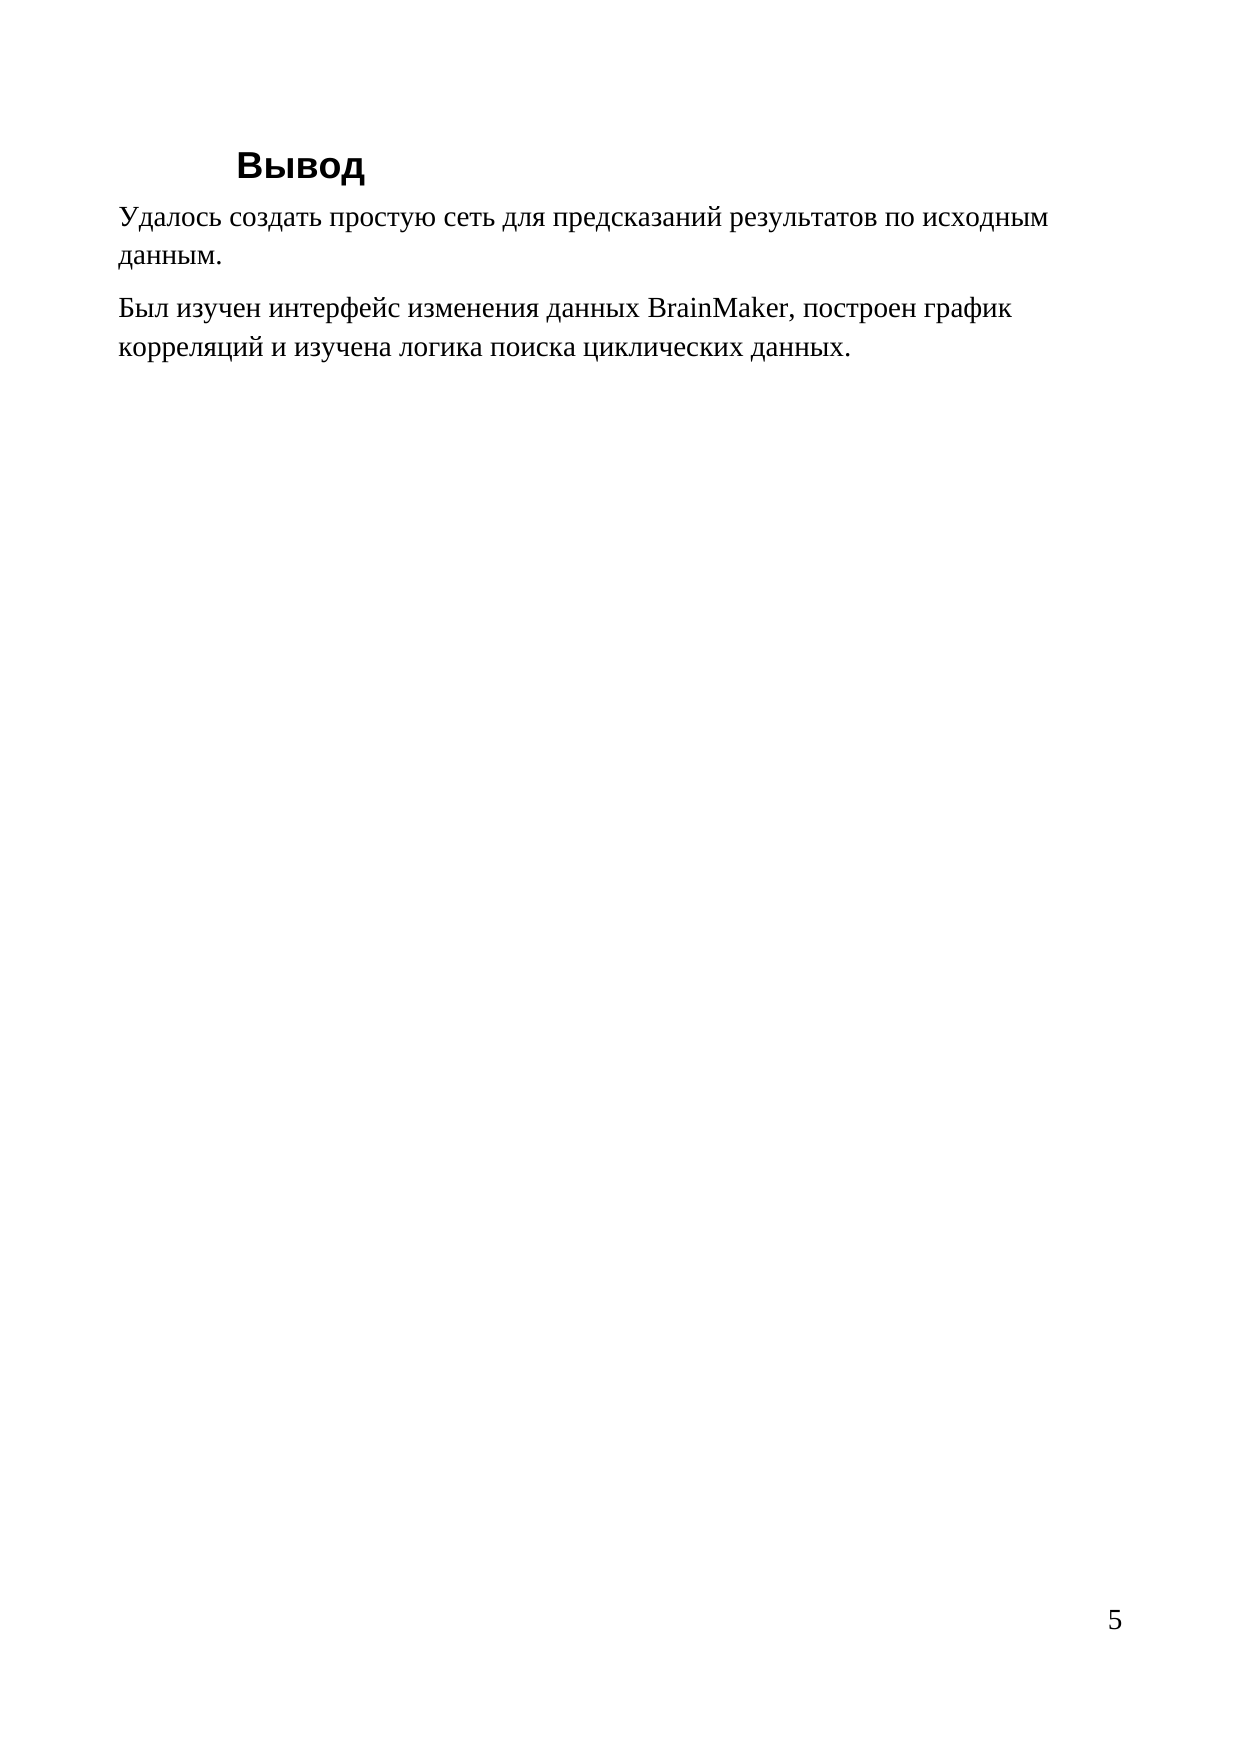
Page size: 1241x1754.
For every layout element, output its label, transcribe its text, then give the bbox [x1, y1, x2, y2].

text Был изучен интерфейс изменения данных BrainMaker, построен график корреляций и изучена логика поиска циклических данных. [118, 290, 1122, 362]
text Удалось создать простую сеть для предсказаний результатов по исходным данным. [118, 199, 1122, 271]
subtitle Вывод [118, 143, 1122, 186]
